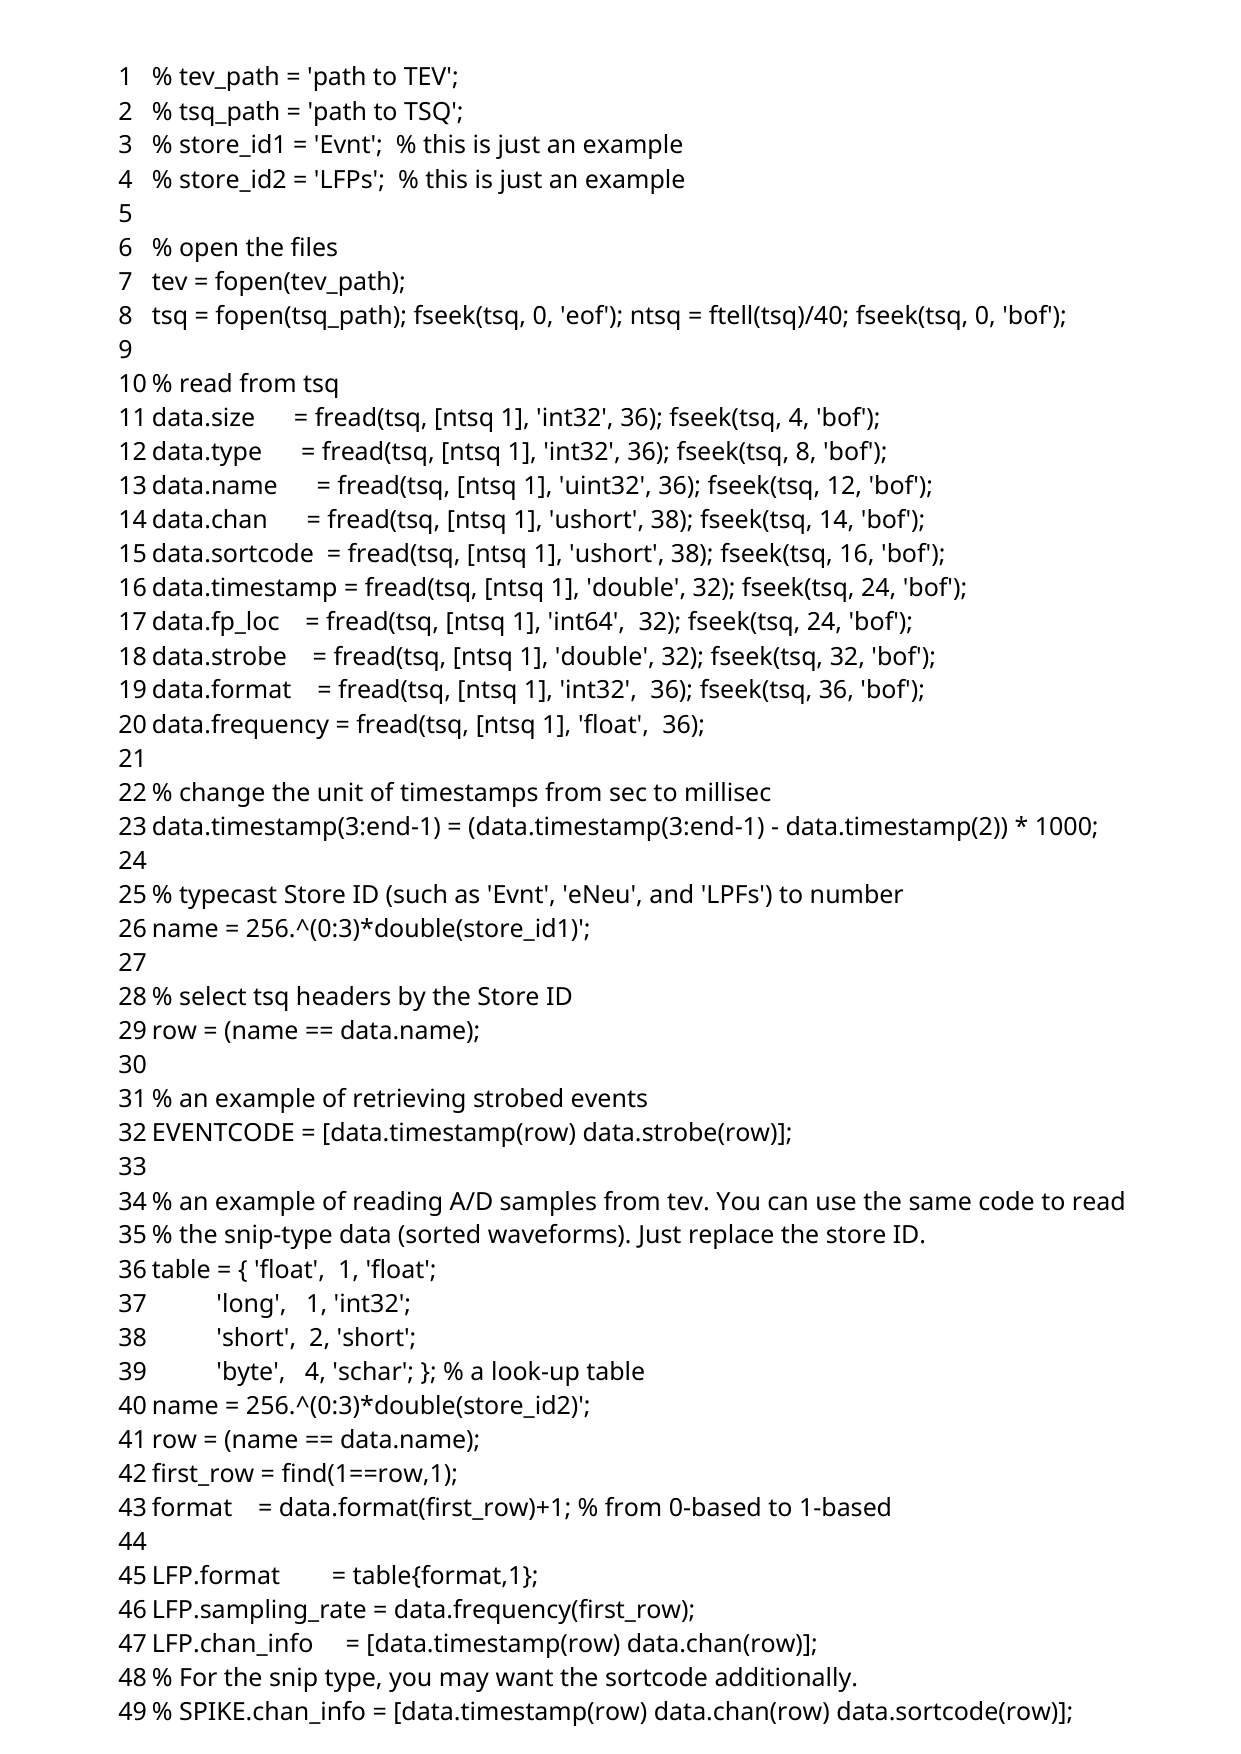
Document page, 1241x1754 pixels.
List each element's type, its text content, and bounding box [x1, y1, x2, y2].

table_header 1 2 3 4 5 6 7 8 9 10 11 12 13 14 15 16 17 18 19 20 21 22 23 24 25 26 27 28 29 30 31 32 33 34 35 36 37 38 39 40 41 42 43 44 45 46 47 48 49 50 51 52 53 54 55 56 57 58 59 60 61 62 [118, 59, 152, 1695]
table_header % tev_path = 'path to TEV'; % tsq_path = 'path to TSQ'; % store_id1 = 'Evnt'; % this is just an example % store_id2 = 'LFPs'; % this is just an example % open the files tev = fopen(tev_path); tsq = fopen(tsq_path); fseek(tsq, 0, 'eof'); ntsq = ftell(tsq)/40; fseek(tsq, 0, 'bof'); % read from tsq data.size = fread(tsq, [ntsq 1], 'int32', 36); fseek(tsq, 4, 'bof'); data.type = fread(tsq, [ntsq 1], 'int32', 36); fseek(tsq, 8, 'bof'); data.name = fread(tsq, [ntsq 1], 'uint32', 36); fseek(tsq, 12, 'bof'); data.chan = fread(tsq, [ntsq 1], 'ushort', 38); fseek(tsq, 14, 'bof'); data.sortcode = fread(tsq, [ntsq 1], 'ushort', 38); fseek(tsq, 16, 'bof'); data.timestamp = fread(tsq, [ntsq 1], 'double', 32); fseek(tsq, 24, 'bof'); data.fp_loc = fread(tsq, [ntsq 1], 'int64', 32); fseek(tsq, 24, 'bof'); data.strobe = fread(tsq, [ntsq 1], 'double', 32); fseek(tsq, 32, 'bof'); data.format = fread(tsq, [ntsq 1], 'int32', 36); fseek(tsq, 36, 'bof'); data.frequency = fread(tsq, [ntsq 1], 'float', 36); % change the unit of timestamps from sec to millisec data.timestamp(3:end-1) = (data.timestamp(3:end-1) - data.timestamp(2)) * 1000; % typecast Store ID (such as 'Evnt', 'eNeu', and 'LPFs') to number name = 256.^(0:3)*double(store_id1)'; % select tsq headers by the Store ID row = (name == data.name); % an example of retrieving strobed events EVENTCODE = [data.timestamp(row) data.strobe(row)]; % an example of reading A/D samples from tev. You can use the same code to read % the snip-type data (sorted waveforms). Just replace the store ID. table = { 'float', 1, 'float'; 'long', 1, 'int32'; 'short', 2, 'short'; 'byte', 4, 'schar'; }; % a look-up table name = 256.^(0:3)*double(store_id2)'; row = (name == data.name); first_row = find(1==row,1); format = data.format(first_row)+1; % from 0-based to 1-based LFP.format = table{format,1}; LFP.sampling_rate = data.frequency(first_row); LFP.chan_info = [data.timestamp(row) data.chan(row)]; % For the snip type, you may want the sortcode additionally. % SPIKE.chan_info = [data.timestamp(row) data.chan(row) data.sortcode(row)]; fp_loc = data.fp_loc(row); nsample = (data.size(row)-10) * table{format,2}; LFP.sample_point = NaN(length(fp_loc),max(nsample)); for n=1:length(fp_loc) fseek(tev,fp_loc(n),'bof'); % For the snip type, each row of sample_point corresponds to each waveform. LFP.sample_point(n,1:nsample(n)) = fread(tev,[1 nsample(n)],table{format,3}); end % close the files fclose(tev); fclose(tsq); [152, 59, 1181, 1695]
